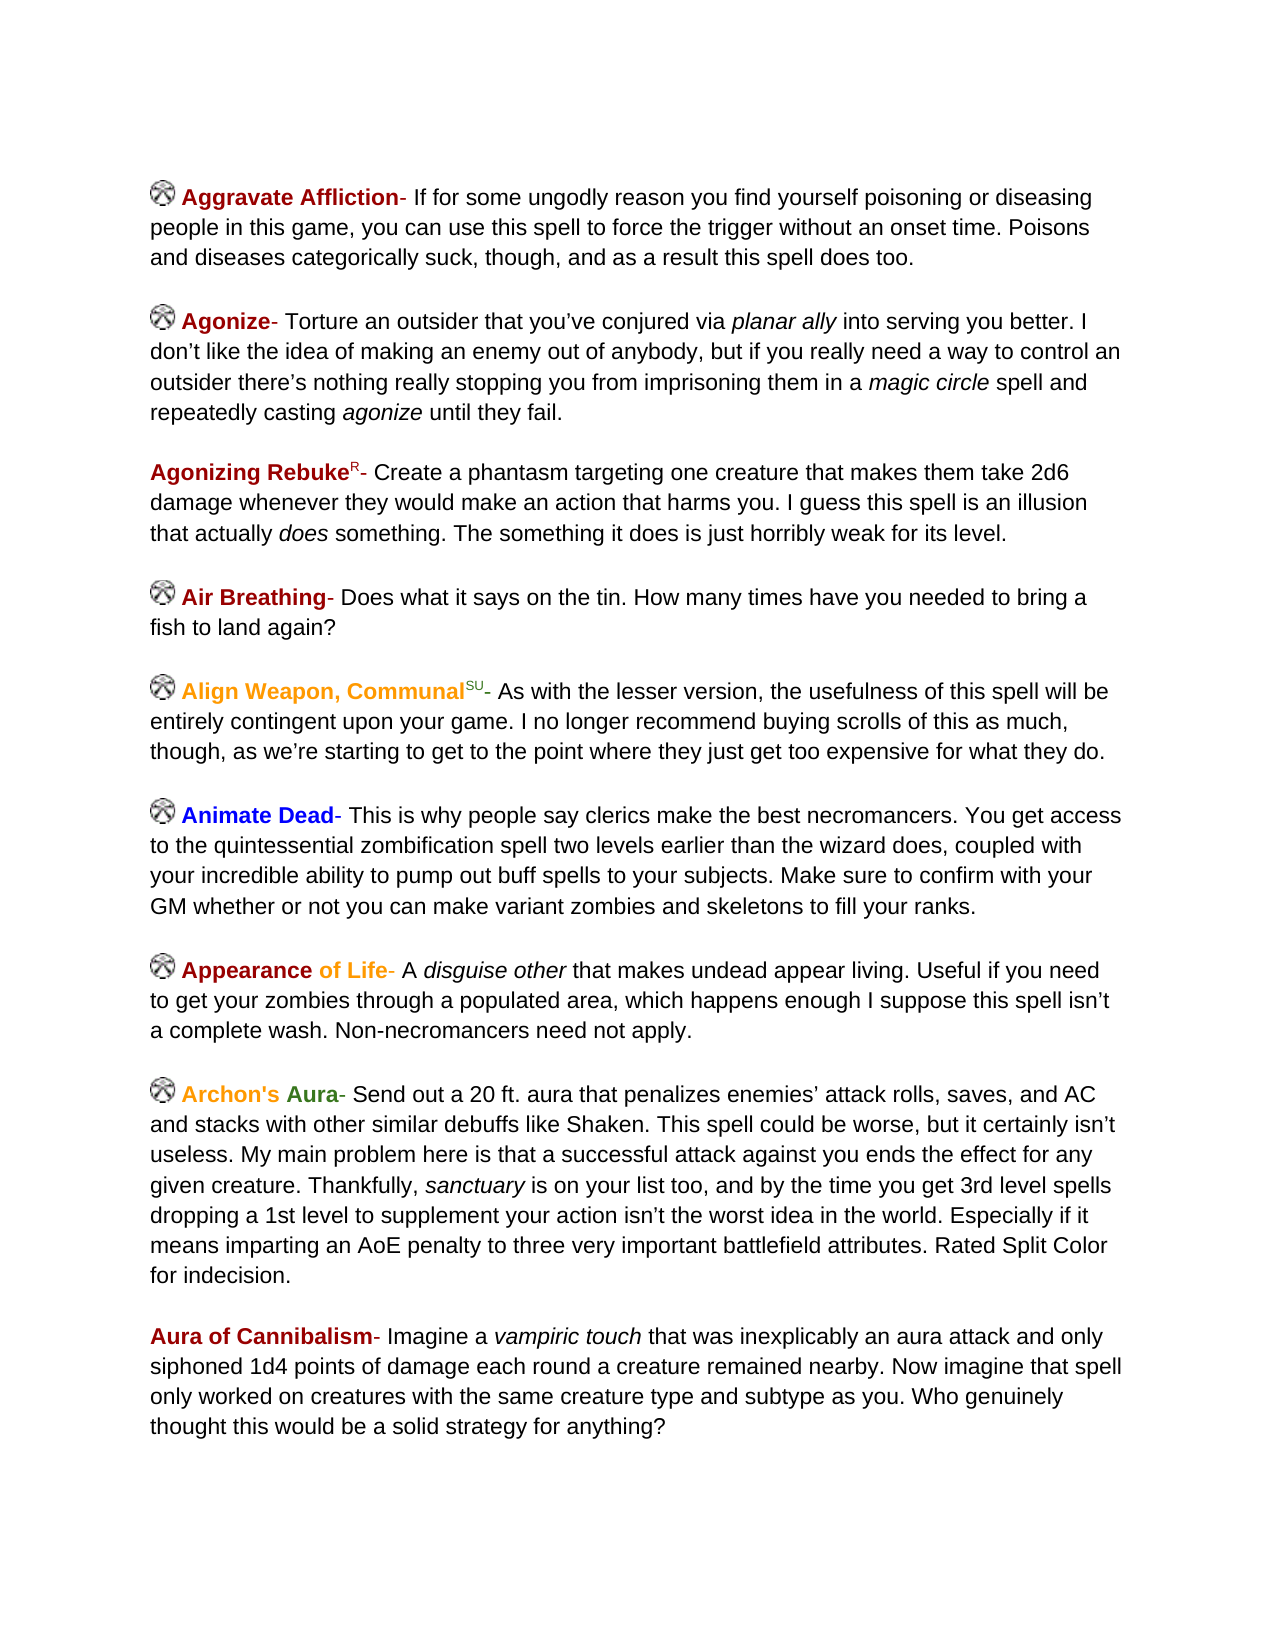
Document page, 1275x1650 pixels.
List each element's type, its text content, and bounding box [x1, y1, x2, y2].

picture [150, 180, 175, 206]
text Aggravate Affliction- If for some ungodly reason you find yourself poisoning or diseasing people in this game, you can use this spell to force the trigger without an onset time. Poisons and diseases categorically suck, though, and as a result this spell does too. [150, 180, 1125, 271]
text Animate Dead- This is why people say clerics make the best necromancers. You get access to the quintessential zombification spell two levels earlier than the wizard does, coupled with your incredible ability to pump out buff spells to your subjects. Make sure to confirm with your GM whether or not you can make variant zombies and skeletons to fill your ranks. [150, 798, 1125, 919]
text Air Breathing- Does what it says on the tin. How many times have you needed to bring a fish to land again? [150, 580, 1125, 640]
text Align Weapon, CommunalSU- As with the lesser version, the usefulness of this spell will be entirely contingent upon your game. I no longer recommend buying scrolls of this as much, though, as we’re starting to get to the point where they just get too expensive for what they do. [150, 674, 1125, 764]
text Agonize- Torture an outsider that you’ve conjured via planar ally into serving you better. I don’t like the idea of making an enemy out of anybody, but if you really need a way to control an outsider there’s nothing really stopping you from imprisoning them in a magic circle spell and repeatedly casting agonize until they fail. [150, 304, 1125, 425]
text Archon's Aura- Send out a 20 ft. aura that penalizes enemies’ attack rolls, saves, and AC and stacks with other similar debuffs like Shaken. This spell could be worse, but it certainly isn’t useless. My main problem here is that a successful attack against you ends the effect for any given creature. Thankfully, sanctuary is on your list too, and by the time you get 3rd level spells dropping a 1st level to supplement your action isn’t the worst idea in the world. Especially if it means imparting an AoE penalty to three very important battlefield attributes. Rated Split Color for indecision. [150, 1077, 1125, 1289]
picture [150, 674, 175, 700]
picture [150, 304, 175, 330]
text Appearance of Life- A disguise other that makes undead appear living. Useful if you need to get your zombies through a populated area, which happens enough I suppose this spell isn’t a complete wash. Non-necromancers need not apply. [150, 953, 1125, 1043]
picture [150, 1077, 175, 1103]
picture [150, 798, 175, 824]
picture [150, 580, 175, 605]
text Agonizing RebukeR- Create a phantasm targeting one creature that makes them take 2d6 damage whenever they would make an action that harms you. I guess this spell is an illusion that actually does something. The something it does is just horribly weak for its level. [150, 459, 1125, 546]
picture [150, 953, 175, 979]
text Aura of Cannibalism- Imagine a vampiric touch that was inexplicably an aura attack and only siphoned 1d4 points of damage each round a creature remained nearby. Now imagine that spell only worked on creatures with the same creature type and subtype as you. Who genuinely thought this would be a solid strategy for anything? [150, 1323, 1125, 1440]
